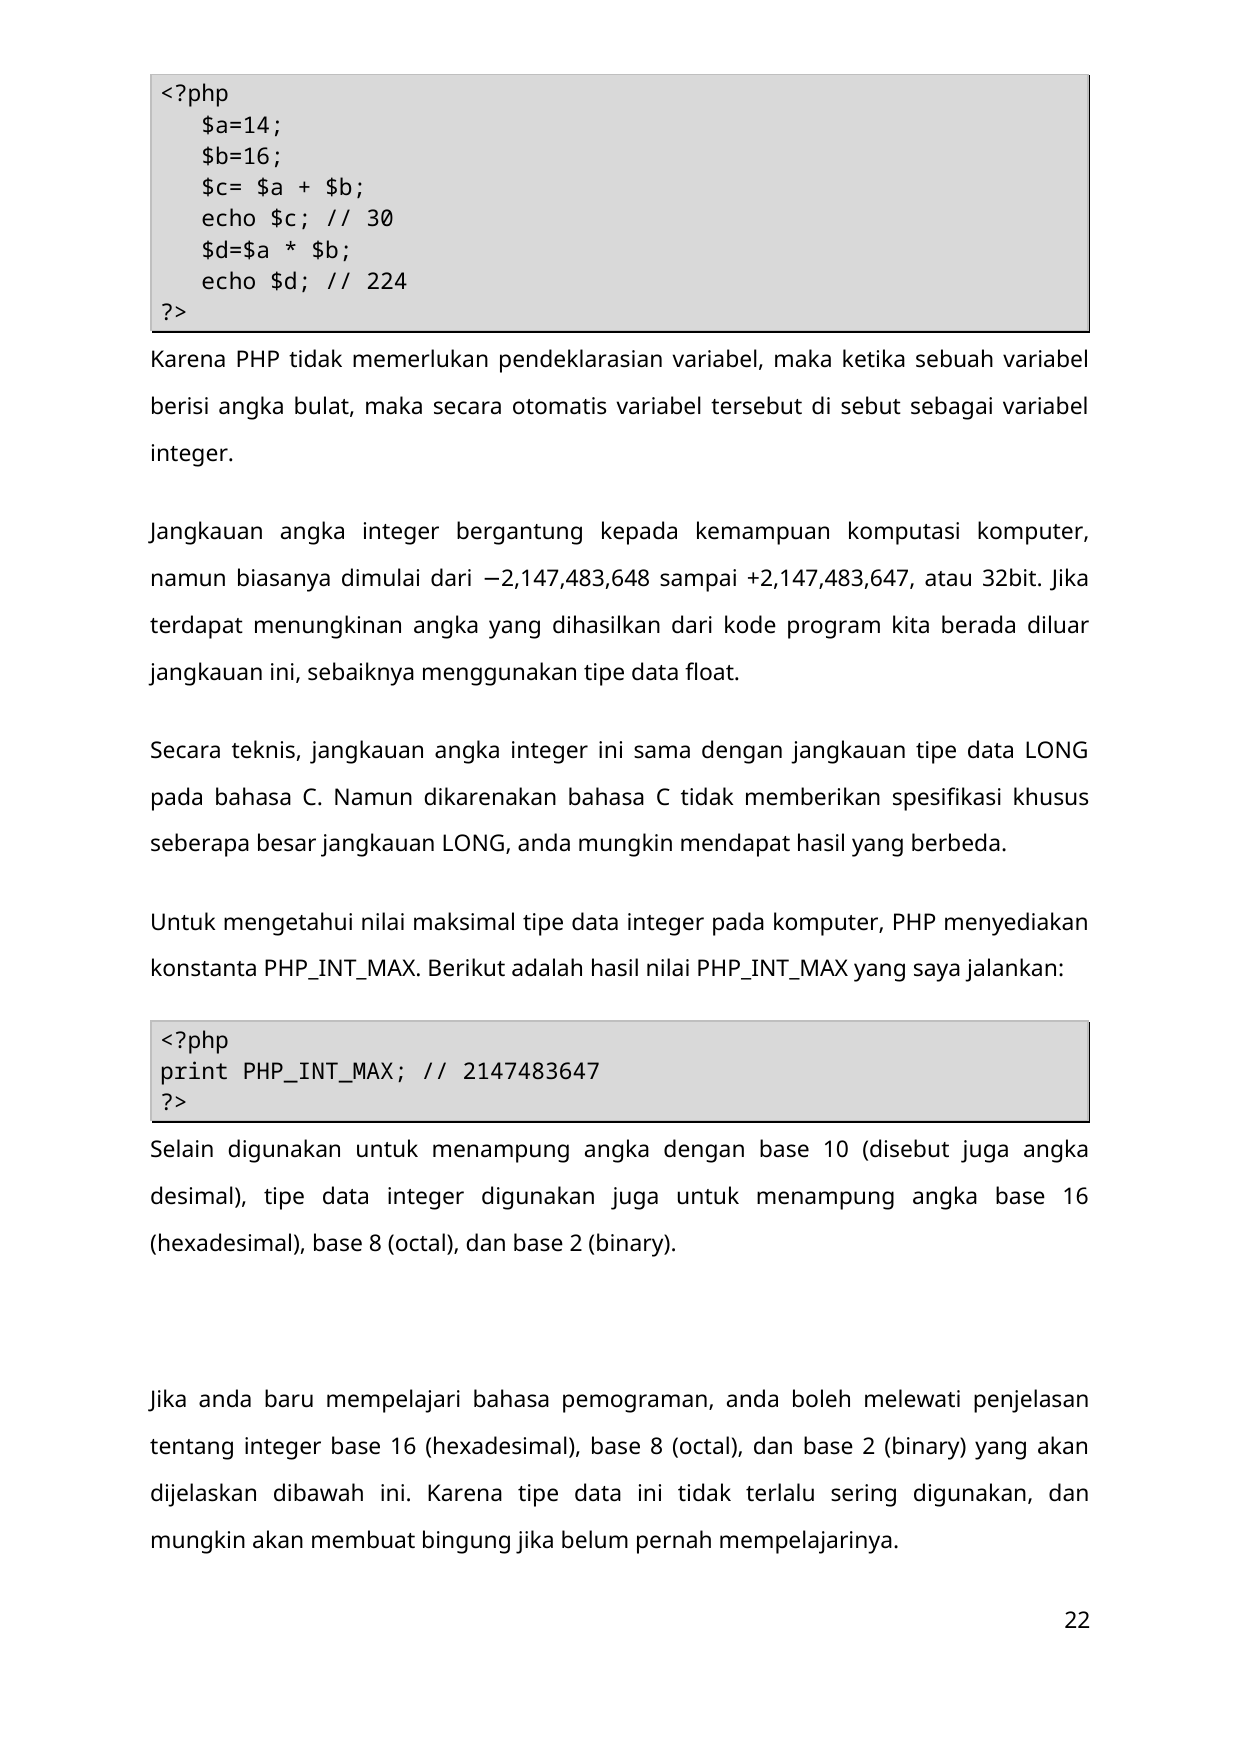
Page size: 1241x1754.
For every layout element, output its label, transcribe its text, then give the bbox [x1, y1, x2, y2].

text Untuk mengetahui nilai maksimal tipe data integer pada komputer, PHP menyediakan konstanta PHP_INT_MAX. Berikut adalah hasil nilai PHP_INT_MAX yang saya jalankan: [150, 906, 1090, 984]
text echo $c; // 30 [152, 199, 1087, 230]
text $c= $a + $b; [152, 167, 1087, 199]
text Jika anda baru mempelajari bahasa pemograman, anda boleh melewati penjelasan tentang integer base 16 (hexadesimal), base 8 (octal), dan base 2 (binary) yang akan dijelaskan dibawah ini. Karena tipe data ini tidak terlalu sering digunakan, dan mungkin akan membuat bingung jika belum pernah mempelajarinya. [150, 1383, 1090, 1555]
text Karena PHP tidak memerlukan pendeklarasian variabel, maka ketika sebuah variabel berisi angka bulat, maka secara otomatis variabel tersebut di sebut sebagai variabel integer. [150, 343, 1090, 468]
text Jangkauan angka integer bergantung kepada kemampuan komputasi komputer, namun biasanya dimulai dari −2,147,483,648 sampai +2,147,483,647, atau 32bit. Jika terdapat menungkinan angka yang dihasilkan dari kode program kita berada diluar jangkauan ini, sebaiknya menggunakan tipe data float. [150, 515, 1090, 687]
text print PHP_INT_MAX; // 2147483647 [152, 1051, 1087, 1083]
text Secara teknis, jangkauan angka integer ini sama dengan jangkauan tipe data LONG pada bahasa C. Namun dikarenakan bahasa C tidak memberikan spesifikasi khusus seberapa besar jangkauan LONG, anda mungkin mendapat hasil yang berbeda. [150, 734, 1090, 859]
text $a=14; [152, 105, 1087, 136]
text $b=16; [152, 136, 1087, 167]
text <?php [152, 75, 1087, 105]
text <?php [152, 1022, 1087, 1051]
text ?> [152, 292, 1087, 330]
text Selain digunakan untuk menampung angka dengan base 10 (disebut juga angka desimal), tipe data integer digunakan juga untuk menampung angka base 16 (hexadesimal), base 8 (octal), dan base 2 (binary). [150, 1133, 1090, 1258]
text echo $d; // 224 [152, 261, 1087, 292]
text ?> [152, 1083, 1087, 1120]
text $d=$a * $b; [152, 230, 1087, 261]
